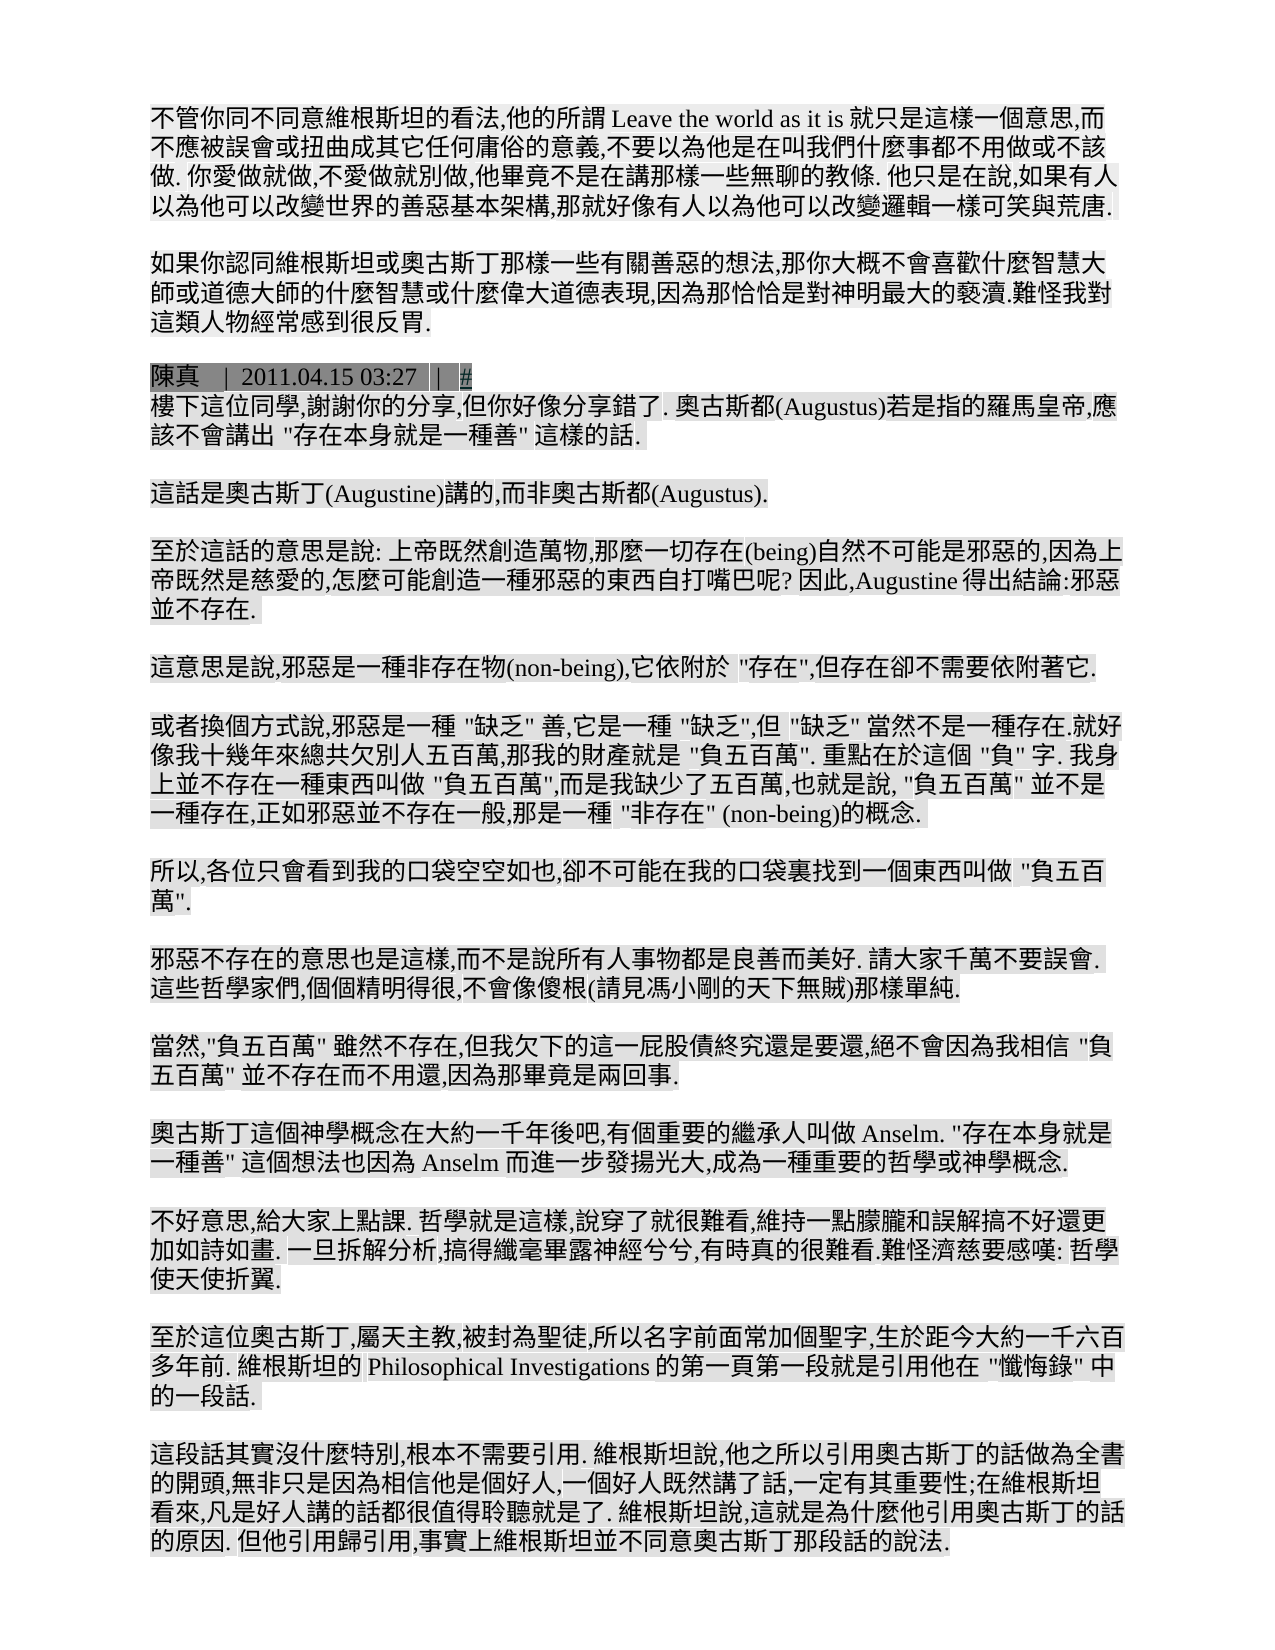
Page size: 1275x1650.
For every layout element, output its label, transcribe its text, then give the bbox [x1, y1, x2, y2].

text 樓下這位同學,謝謝你的分享,但你好像分享錯了. 奧古斯都(Augustus)若是指的羅馬皇帝,應該不會講出 "存在本身就是一種善" 這樣的話. 這話是奧古斯丁(Augustine)講的,而非奧古斯都(Augustus). 至於這話的意思是說: 上帝既然創造萬物,那麼一切存在(being)自然不可能是邪惡的,因為上帝既然是慈愛的,怎麼可能創造一種邪惡的東西自打嘴巴呢? 因此,Augustine得出結論:邪惡並不存在. 這意思是說,邪惡是一種非存在物(non-being),它依附於 "存在",但存在卻不需要依附著它. 或者換個方式說,邪惡是一種 "缺乏" 善,它是一種 "缺乏",但 "缺乏" 當然不是一種存在.就好像我十幾年來總共欠別人五百萬,那我的財產就是 "負五百萬". 重點在於這個 "負" 字. 我身上並不存在一種東西叫做 "負五百萬",而是我缺少了五百萬,也就是說, "負五百萬" 並不是一種存在,正如邪惡並不存在一般,那是一種 "非存在" (non-being)的概念. 所以,各位只會看到我的口袋空空如也,卻不可能在我的口袋裏找到一個東西叫做 "負五百萬". 邪惡不存在的意思也是這樣,而不是說所有人事物都是良善而美好. 請大家千萬不要誤會. 這些哲學家們,個個精明得很,不會像傻根(請見馮小剛的天下無賊)那樣單純. 當然,"負五百萬" 雖然不存在,但我欠下的這一屁股債終究還是要還,絕不會因為我相信 "負五百萬" 並不存在而不用還,因為那畢竟是兩回事. 奧古斯丁這個神學概念在大約一千年後吧,有個重要的繼承人叫做Anselm. "存在本身就是一種善" 這個想法也因為Anselm 而進一步發揚光大,成為一種重要的哲學或神學概念. 不好意思,給大家上點課. 哲學就是這樣,說穿了就很難看,維持一點朦朧和誤解搞不好還更加如詩如畫. 一旦拆解分析,搞得纖毫畢露神經兮兮,有時真的很難看.難怪濟慈要感嘆: 哲學使天使折翼. 至於這位奧古斯丁,屬天主教,被封為聖徒,所以名字前面常加個聖字,生於距今大約一千六百多年前. 維根斯坦的Philosophical Investigations的第一頁第一段就是引用他在 "懺悔錄" 中的一段話. 這段話其實沒什麼特別,根本不需要引用. 維根斯坦說,他之所以引用奧古斯丁的話做為全書的開頭,無非只是因為相信他是個好人,一個好人既然講了話,一定有其重要性;在維根斯坦看來,凡是好人講的話都很值得聆聽就是了. 維根斯坦說,這就是為什麼他引用奧古斯丁的話的原因. 但他引用歸引用,事實上維根斯坦並不同意奧古斯丁那段話的說法. [150, 392, 1125, 1557]
text 不管你同不同意維根斯坦的看法,他的所謂Leave the world as it is就只是這樣一個意思,而不應被誤會或扭曲成其它任何庸俗的意義,不要以為他是在叫我們什麼事都不用做或不該做. 你愛做就做,不愛做就別做,他畢竟不是在講那樣一些無聊的教條. 他只是在說,如果有人以為他可以改變世界的善惡基本架構,那就好像有人以為他可以改變邏輯一樣可笑與荒唐. 如果你認同維根斯坦或奧古斯丁那樣一些有關善惡的想法,那你大概不會喜歡什麼智慧大師或道德大師的什麼智慧或什麼偉大道德表現,因為那恰恰是對神明最大的褻瀆.難怪我對這類人物經常感到很反胃. [150, 75, 1125, 337]
text 陳真 | 2011.04.15 03:27 | # [150, 362, 1125, 392]
